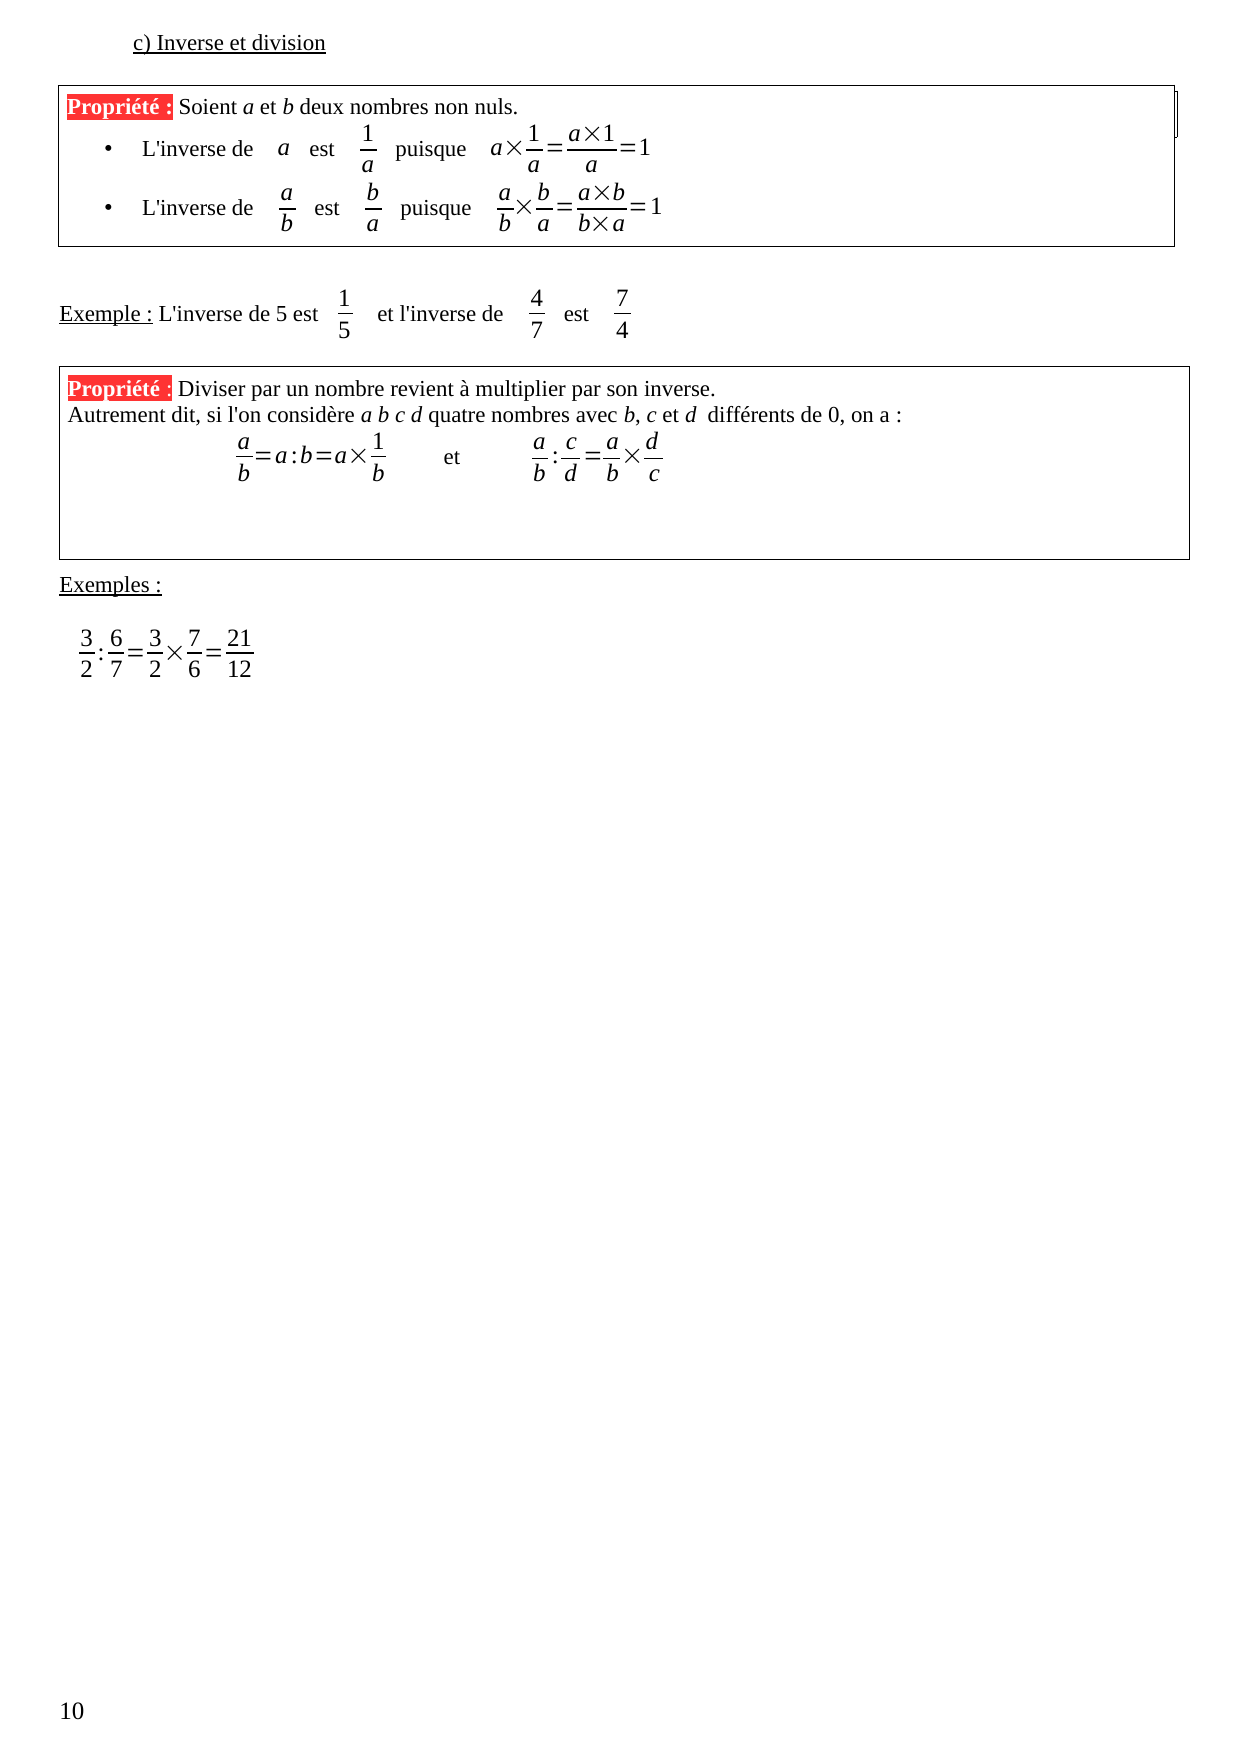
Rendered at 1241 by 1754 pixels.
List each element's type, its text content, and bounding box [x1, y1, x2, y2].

text Propriété : Soient a et b deux nombres non nuls. [67, 93, 1165, 120]
text Autrement dit, si l'on considère a b c d quatre nombres avec b, c et d différents de 0, on a : [67, 401, 1180, 428]
list L'inverse de est puisque [104, 120, 1165, 179]
text c) Inverse et division [59, 29, 1181, 56]
text Propriété : Diviser par un nombre revient à multiplier par son inverse. [67, 375, 1180, 401]
text Exemples : [59, 560, 1181, 598]
text [59, 86, 1174, 246]
list L'inverse de est puisque [104, 179, 1165, 238]
text [60, 367, 1189, 559]
text [59, 344, 1181, 366]
list et [179, 428, 1180, 487]
text Exemple : L'inverse de 5 est et l'inverse de est [59, 285, 1181, 344]
